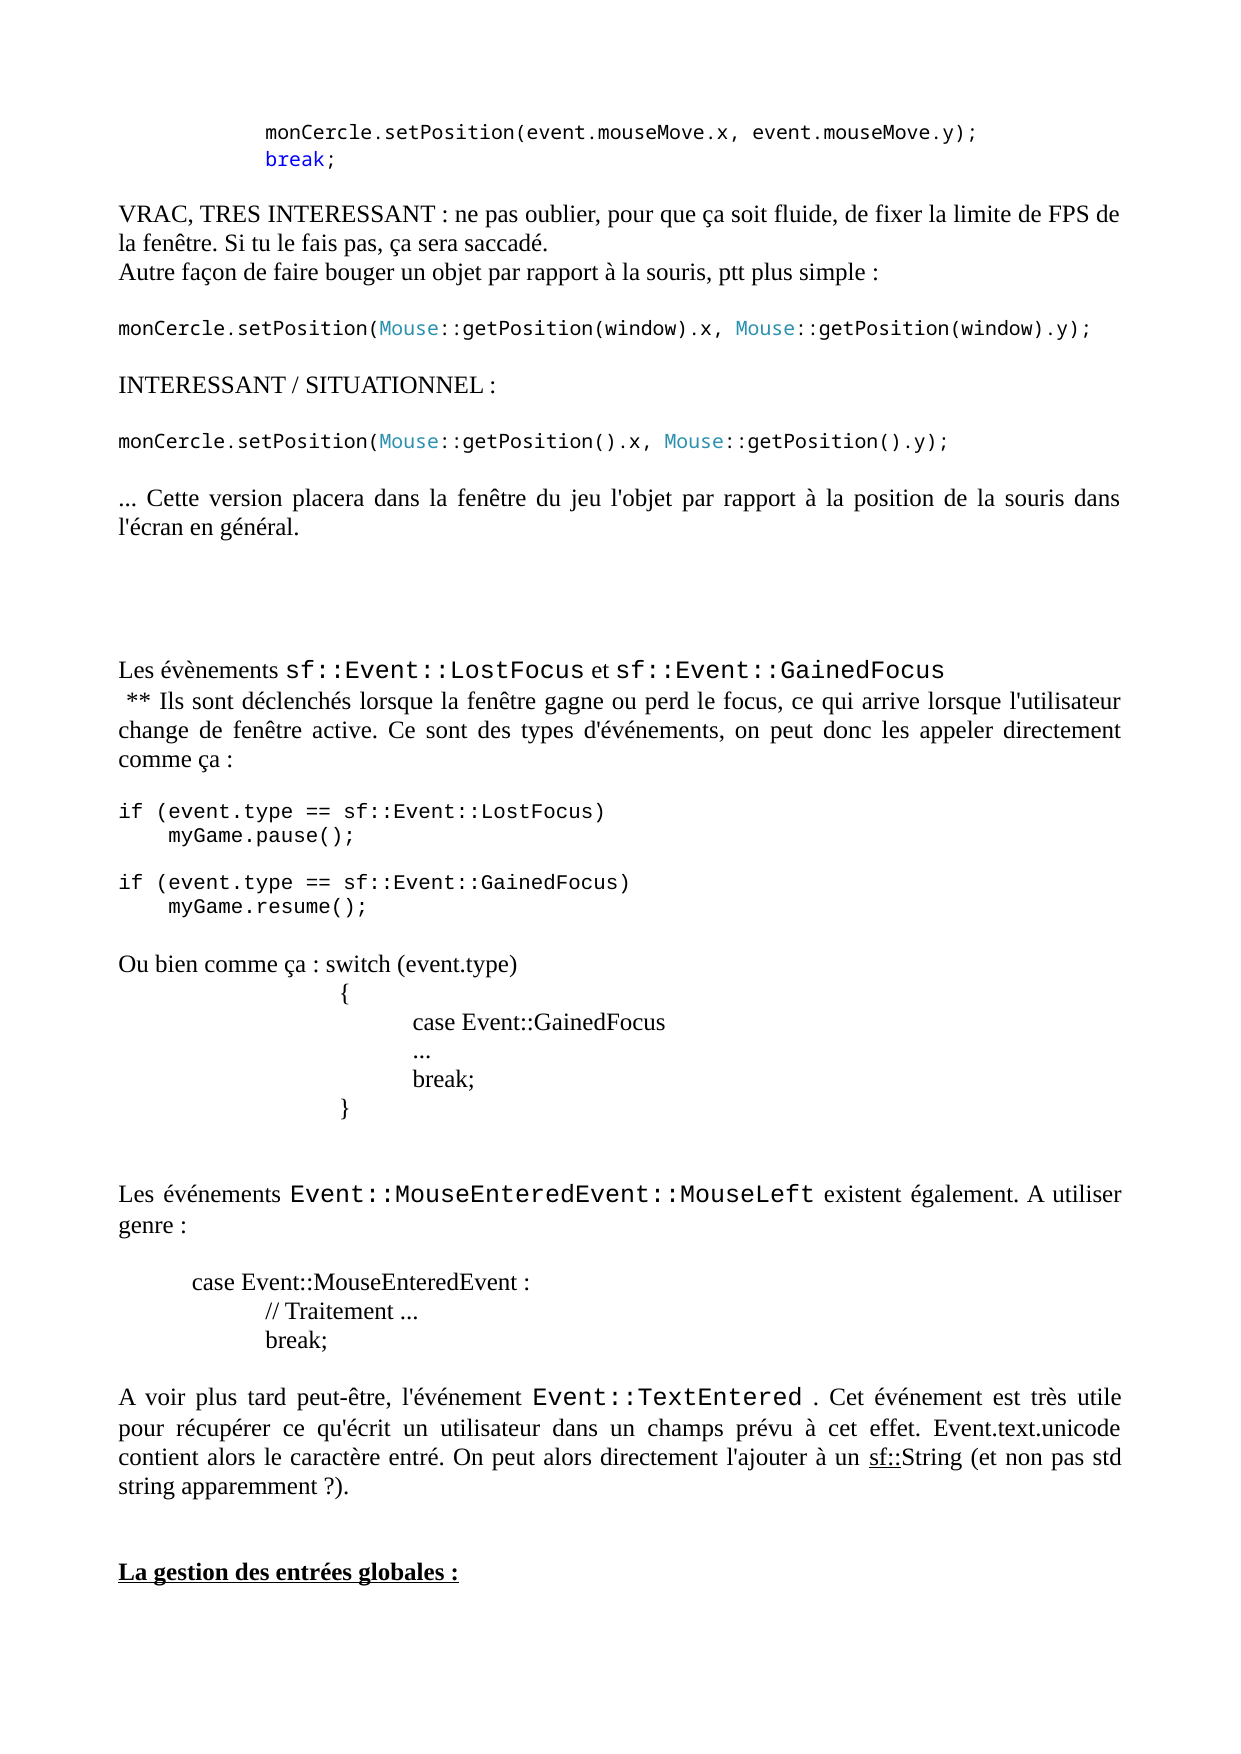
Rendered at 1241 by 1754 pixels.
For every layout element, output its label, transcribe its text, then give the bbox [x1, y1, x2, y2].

text case Event::MouseEnteredEvent : [118, 1267, 1122, 1296]
text case Event::GainedFocus [118, 1007, 1122, 1035]
text monCercle.setPosition(Mouse::getPosition(window).x, Mouse::getPosition(window).y); [118, 314, 1122, 341]
text Autre façon de faire bouger un objet par rapport à la souris, ptt plus simple : [118, 257, 1122, 285]
text break; [118, 145, 1122, 172]
text VRAC, TRES INTERESSANT : ne pas oublier, pour que ça soit fluide, de fixer la limite de FPS de la fenêtre. Si tu le fais pas, ça sera saccadé. [118, 199, 1122, 257]
text myGame.pause(); [118, 825, 1122, 849]
text Les évènements sf::Event::LostFocus et sf::Event::GainedFocus [118, 656, 1122, 686]
text ** Ils sont déclenchés lorsque la fenêtre gagne ou perd le focus, ce qui arrive lorsque l'utilisateur change de fenêtre active. Ce sont des types d'événements, on peut donc les appeler directement comme ça : [118, 686, 1122, 773]
text // Traitement ... [118, 1296, 1122, 1325]
text if (event.type == sf::Event::GainedFocus) [118, 872, 1122, 896]
text La gestion des entrées globales : [118, 1557, 1122, 1586]
text myGame.resume(); [118, 896, 1122, 919]
text monCercle.setPosition(event.mouseMove.x, event.mouseMove.y); [118, 118, 1122, 145]
text ... [118, 1035, 1122, 1064]
text Les événements Event::MouseEnteredEvent::MouseLeft existent également. A utiliser genre : [118, 1179, 1122, 1239]
text if (event.type == sf::Event::LostFocus) [118, 801, 1122, 825]
text INTERESSANT / SITUATIONNEL : [118, 370, 1122, 398]
text monCercle.setPosition(Mouse::getPosition().x, Mouse::getPosition().y); [118, 427, 1122, 454]
text { [118, 978, 1122, 1007]
text } [118, 1093, 1122, 1122]
text Ou bien comme ça : switch (event.type) [118, 949, 1122, 978]
text break; [118, 1325, 1122, 1354]
text ... Cette version placera dans la fenêtre du jeu l'objet par rapport à la position de la souris dans l'écran en général. [118, 483, 1122, 541]
text A voir plus tard peut-être, l'événement Event::TextEntered . Cet événement est très utile pour récupérer ce qu'écrit un utilisateur dans un champs prévu à cet effet. Event.text.unicode contient alors le caractère entré. On peut alors directement l'ajouter à un sf::String (et non pas std string apparemment ?). [118, 1382, 1122, 1499]
text break; [118, 1064, 1122, 1093]
